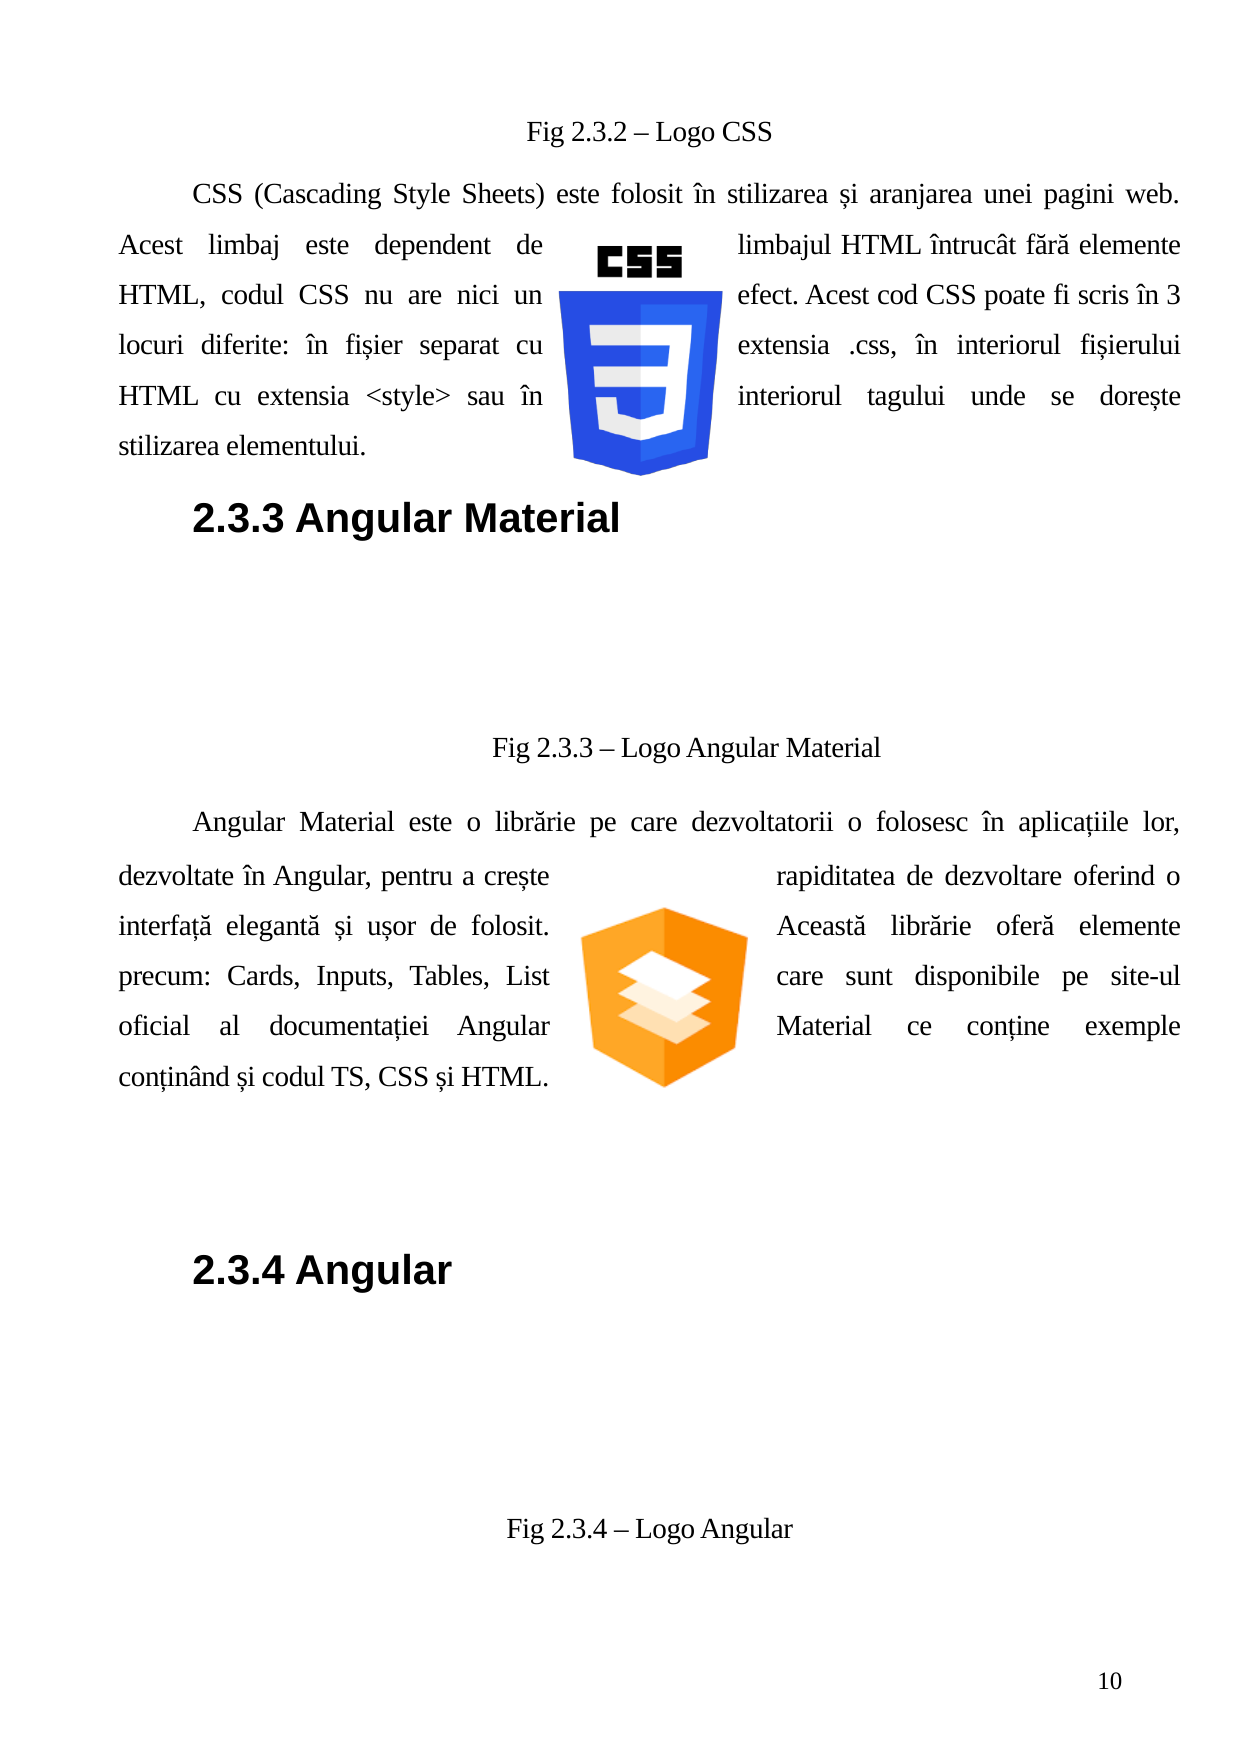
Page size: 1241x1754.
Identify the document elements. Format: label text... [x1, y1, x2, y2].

picture [543, 233, 738, 485]
picture [550, 886, 777, 1106]
text Fig 2.3.2 – Logo CSS [118, 114, 1181, 148]
subtitle 2.3.4 Angular [118, 1245, 1181, 1293]
text Fig 2.3.4 – Logo Angular [118, 1511, 1181, 1545]
text Fig 2.3.3 – Logo Angular Material [118, 731, 1181, 764]
text CSS (Cascading Style Sheets) este folosit în stilizarea și aranjarea unei pagini web. Acest limbaj este dependent de limbajul HTML întrucât fără elemente HTML, codul CSS nu are nici un efect. Acest cod CSS poate fi scris în 3 locuri diferite: în fișier separat cu extensia .css, în interiorul fișierului HTML cu extensia <style> sau în interiorul tagului unde se dorește stilizarea elementului. [118, 176, 1181, 462]
subtitle 2.3.3 Angular Material [118, 493, 1181, 541]
text Angular Material este o librărie pe care dezvoltatorii o folosesc în aplicațiile lor, dezvoltate în Angular, pentru a crește rapiditatea de dezvoltare oferind o interfață elegantă și ușor de folosit. Această librărie oferă elemente precum: Cards, Inputs, Tables, List care sunt disponibile pe site-ul oficial al documentației Angular Material ce conține exemple conținând și codul TS, CSS și HTML. [118, 793, 1181, 1092]
